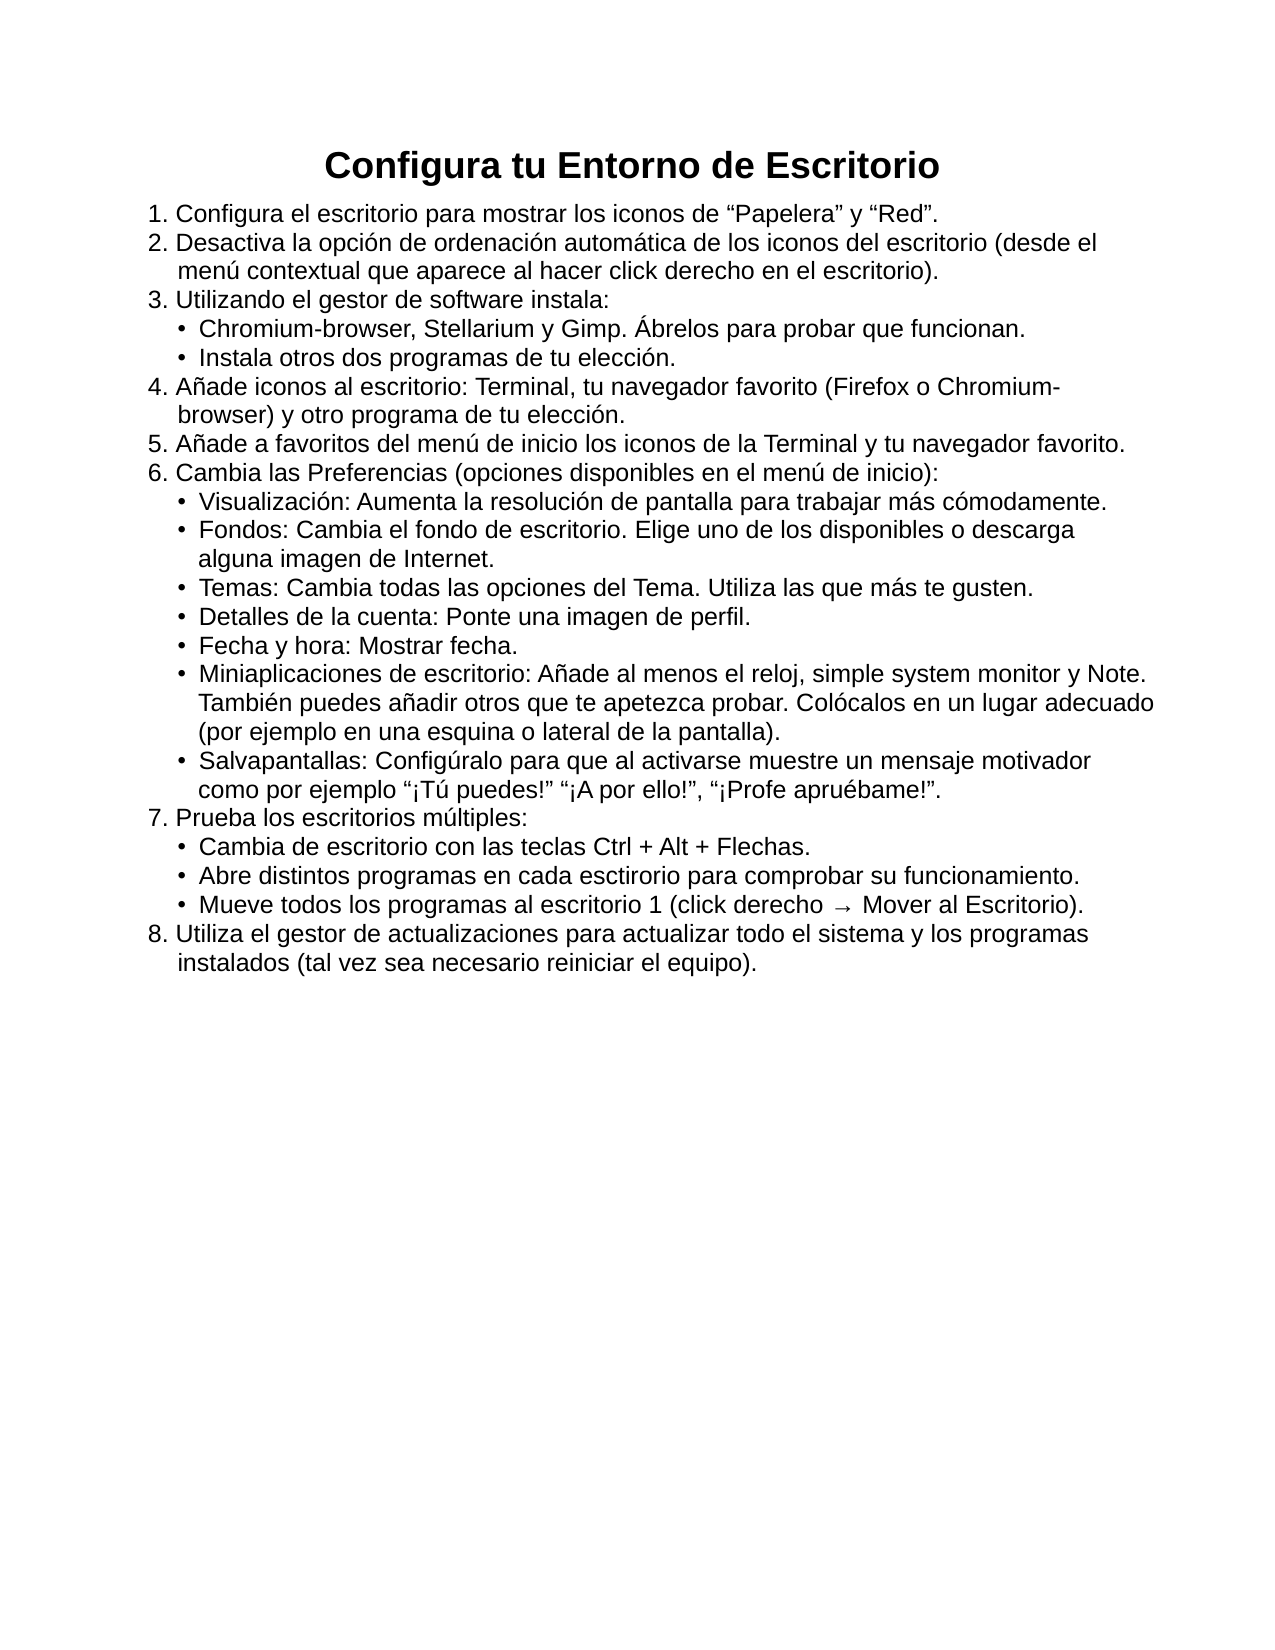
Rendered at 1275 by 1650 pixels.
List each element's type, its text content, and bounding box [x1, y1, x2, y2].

list Cambia las Preferencias (opciones disponibles en el menú de inicio): [148, 458, 1157, 486]
list Temas: Cambia todas las opciones del Tema. Utiliza las que más te gusten. [177, 573, 1157, 602]
list Fondos: Cambia el fondo de escritorio. Elige uno de los disponibles o descarga alguna imagen de Internet. [177, 515, 1157, 573]
list Chromium-browser, Stellarium y Gimp. Ábrelos para probar que funcionan. [177, 314, 1157, 343]
subtitle Configura tu Entorno de Escritorio [118, 143, 1157, 186]
list Cambia de escritorio con las teclas Ctrl + Alt + Flechas. [177, 832, 1157, 861]
list Detalles de la cuenta: Ponte una imagen de perfil. [177, 602, 1157, 631]
list Instala otros dos programas de tu elección. [177, 343, 1157, 371]
list Desactiva la opción de ordenación automática de los iconos del escritorio (desde el menú contextual que aparece al hacer click derecho en el escritorio). [148, 227, 1157, 285]
list Fecha y hora: Mostrar fecha. [177, 631, 1157, 659]
list Configura el escritorio para mostrar los iconos de “Papelera” y “Red”. [148, 199, 1157, 227]
list Utiliza el gestor de actualizaciones para actualizar todo el sistema y los programas instalados (tal vez sea necesario reiniciar el equipo). [148, 919, 1157, 976]
list Visualización: Aumenta la resolución de pantalla para trabajar más cómodamente. [177, 486, 1157, 515]
list Prueba los escritorios múltiples: [148, 803, 1157, 832]
list Miniaplicaciones de escritorio: Añade al menos el reloj, simple system monitor y Note. También puedes añadir otros que te apetezca probar. Colócalos en un lugar adecuado (por ejemplo en una esquina o lateral de la pantalla). [177, 659, 1157, 746]
list Utilizando el gestor de software instala: [148, 285, 1157, 314]
list Añade a favoritos del menú de inicio los iconos de la Terminal y tu navegador favorito. [148, 429, 1157, 458]
list Añade iconos al escritorio: Terminal, tu navegador favorito (Firefox o Chromium-browser) y otro programa de tu elección. [148, 371, 1157, 429]
list Mueve todos los programas al escritorio 1 (click derecho → Mover al Escritorio). [177, 890, 1157, 919]
list Abre distintos programas en cada esctirorio para comprobar su funcionamiento. [177, 861, 1157, 890]
list Salvapantallas: Configúralo para que al activarse muestre un mensaje motivador como por ejemplo “¡Tú puedes!” “¡A por ello!”, “¡Profe apruébame!”. [177, 746, 1157, 803]
